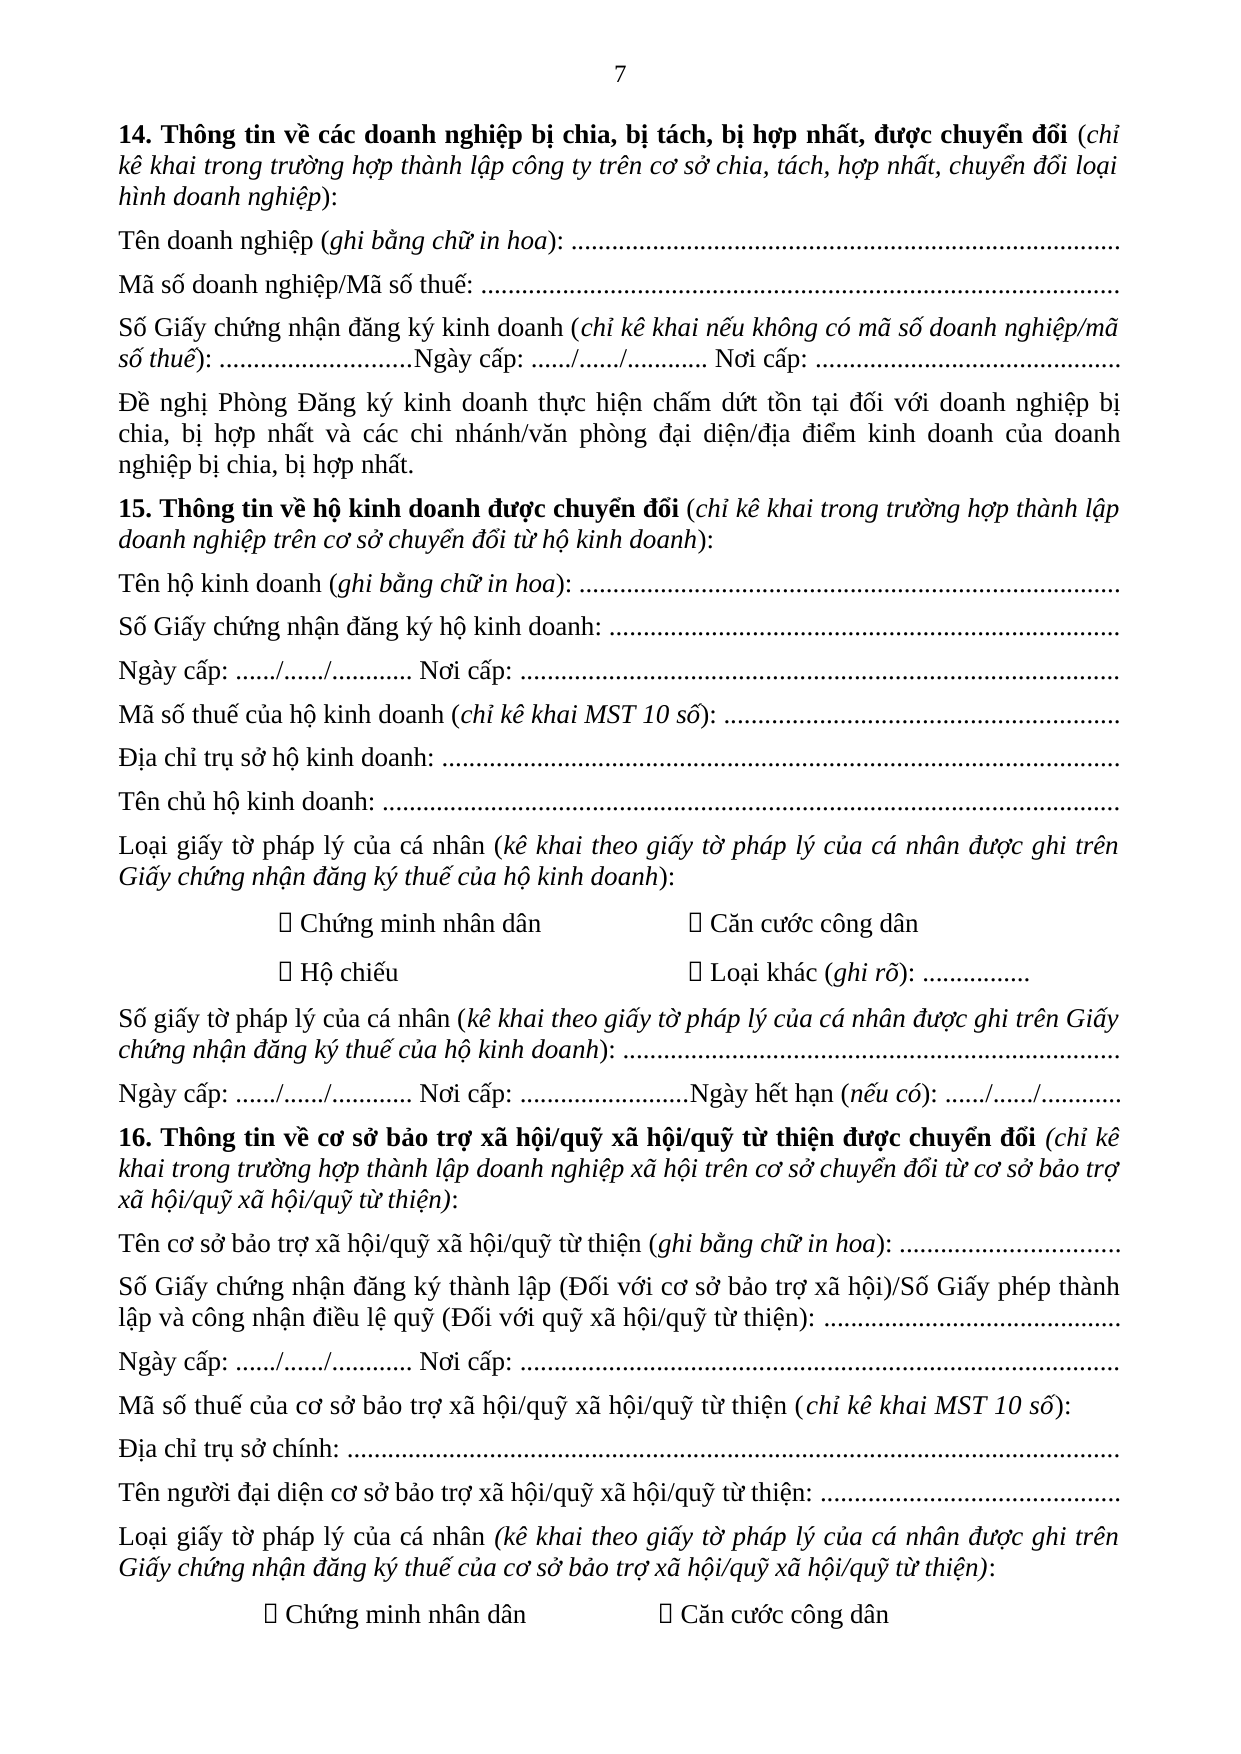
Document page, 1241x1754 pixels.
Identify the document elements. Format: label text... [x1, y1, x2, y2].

text 16. Thông tin về cơ sở bảo trợ xã hội/quỹ xã hội/quỹ từ thiện được chuyển đổi (chỉ kê khai trong trường hợp thành lập doanh nghiệp xã hội trên cơ sở chuyển đổi từ cơ sở bảo trợ xã hội/quỹ xã hội/quỹ từ thiện): [118, 1121, 1122, 1214]
table_header  Chứng minh nhân dân [192, 1595, 587, 1631]
table_cell  Loại khác (ghi rõ): ................ [602, 953, 1054, 1002]
text Ngày cấp: ....../....../............ Nơi cấp: [118, 654, 1122, 685]
table_cell  Hộ chiếu [192, 953, 602, 1002]
text Ngày cấp: ....../....../............ Nơi cấp: Ngày hết hạn (nếu có): ....../....../............ [118, 1077, 1122, 1108]
text Tên cơ sở bảo trợ xã hội/quỹ xã hội/quỹ từ thiện (ghi bằng chữ in hoa): [118, 1227, 1122, 1258]
text Loại giấy tờ pháp lý của cá nhân (kê khai theo giấy tờ pháp lý của cá nhân được ghi trên Giấy chứng nhận đăng ký thuế của hộ kinh doanh): [118, 829, 1122, 891]
text 15. Thông tin về hộ kinh doanh được chuyển đổi (chỉ kê khai trong trường hợp thành lập doanh nghiệp trên cơ sở chuyển đổi từ hộ kinh doanh): [118, 492, 1122, 554]
text Số giấy tờ pháp lý của cá nhân (kê khai theo giấy tờ pháp lý của cá nhân được ghi trên Giấy chứng nhận đăng ký thuế của hộ kinh doanh): [118, 1002, 1122, 1064]
text Số Giấy chứng nhận đăng ký thành lập (Đối với cơ sở bảo trợ xã hội)/Số Giấy phép thành lập và công nhận điều lệ quỹ (Đối với quỹ xã hội/quỹ từ thiện): [118, 1270, 1122, 1333]
text Ngày cấp: ....../....../............ Nơi cấp: [118, 1345, 1122, 1376]
text Địa chỉ trụ sở chính: [118, 1432, 1122, 1463]
text Địa chỉ trụ sở hộ kinh doanh: [118, 741, 1122, 773]
text Mã số thuế của hộ kinh doanh (chỉ kê khai MST 10 số): [118, 698, 1122, 729]
text Số Giấy chứng nhận đăng ký kinh doanh (chỉ kê khai nếu không có mã số doanh nghiệp/mã số thuế): Ngày cấp: ....../....../............ Nơi cấp: [118, 311, 1122, 374]
text Tên hộ kinh doanh (ghi bằng chữ in hoa): [118, 567, 1122, 598]
text Số Giấy chứng nhận đăng ký hộ kinh doanh: [118, 611, 1122, 642]
table_header  Căn cước công dân [587, 1595, 1039, 1631]
text Đề nghị Phòng Đăng ký kinh doanh thực hiện chấm dứt tồn tại đối với doanh nghiệp bị chia, bị hợp nhất và các chi nhánh/văn phòng đại diện/địa điểm kinh doanh của doanh nghiệp bị chia, bị hợp nhất. [118, 386, 1122, 479]
text Loại giấy tờ pháp lý của cá nhân (kê khai theo giấy tờ pháp lý của cá nhân được ghi trên Giấy chứng nhận đăng ký thuế của cơ sở bảo trợ xã hội/quỹ xã hội/quỹ từ thiện): [118, 1520, 1122, 1582]
table_header  Chứng minh nhân dân [192, 904, 602, 953]
table_header  Căn cước công dân [602, 904, 1054, 953]
text Tên doanh nghiệp (ghi bằng chữ in hoa): [118, 224, 1122, 255]
text Tên người đại diện cơ sở bảo trợ xã hội/quỹ xã hội/quỹ từ thiện: [118, 1476, 1122, 1507]
text Mã số doanh nghiệp/Mã số thuế: [118, 268, 1122, 299]
text 14. Thông tin về các doanh nghiệp bị chia, bị tách, bị hợp nhất, được chuyển đổi (chỉ kê khai trong trường hợp thành lập công ty trên cơ sở chia, tách, hợp nhất, chuyển đổi loại hình doanh nghiệp): [118, 118, 1122, 212]
text Tên chủ hộ kinh doanh: [118, 785, 1122, 816]
text Mã số thuế của cơ sở bảo trợ xã hội/quỹ xã hội/quỹ từ thiện (chỉ kê khai MST 10 số): [118, 1389, 1122, 1420]
